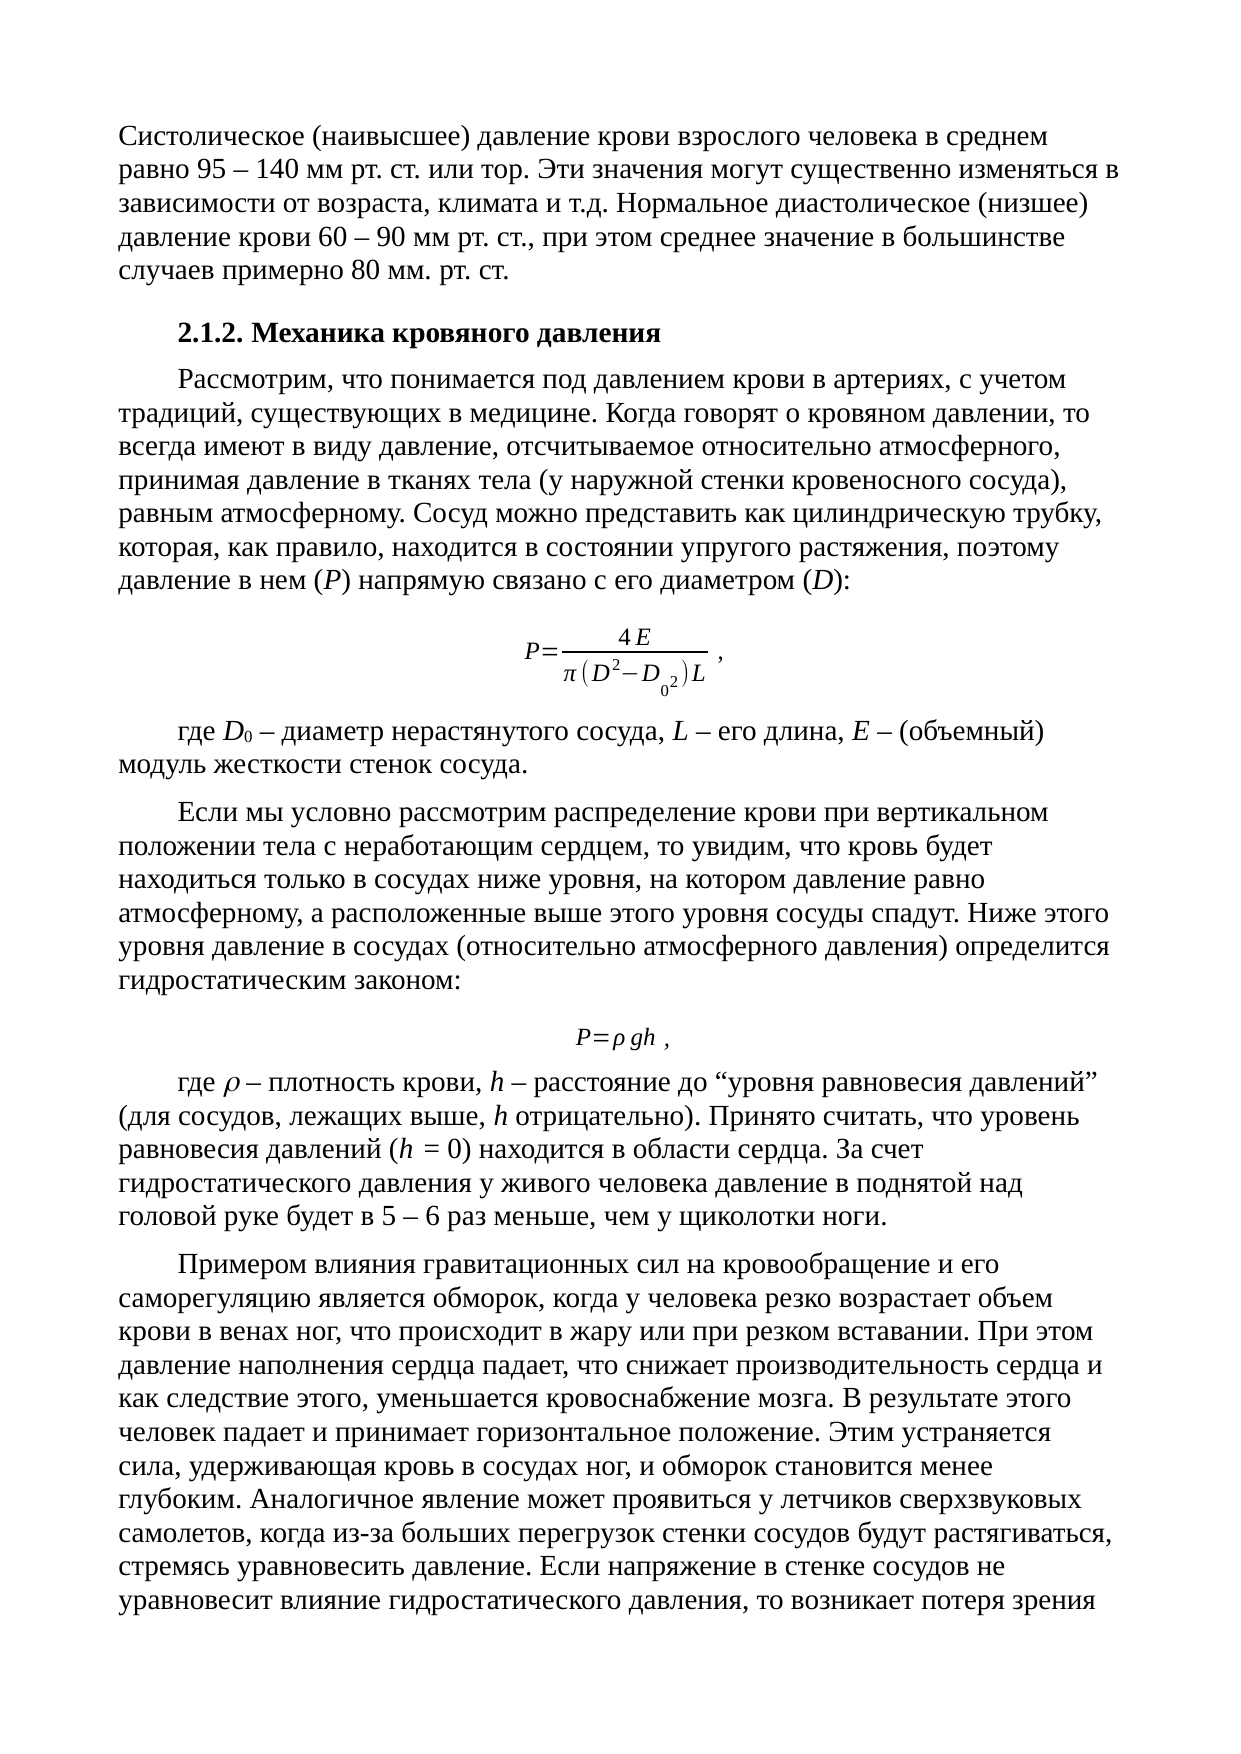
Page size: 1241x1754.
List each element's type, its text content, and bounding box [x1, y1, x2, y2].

subtitle Механика кровяного давления [177, 315, 1122, 349]
text Рассмотрим, что понимается под давлением крови в артериях, с учетом традиций, существующих в медицине. Когда говорят о кровяном давлении, то всегда имеют в виду давление, отсчитываемое относительно атмосферного, принимая давление в тканях тела (у наружной стенки кровеносного сосуда), равным атмосферному. Сосуд можно представить как цилиндрическую трубку, которая, как правило, находится в состоянии упругого растяжения, поэтому давление в нем (P) напрямую связано с его диаметром (D): [118, 361, 1122, 596]
text где D0 – диаметр нерастянутого сосуда, L – его длина, E – (объемный) модуль жесткости стенок сосуда. [118, 713, 1122, 780]
text , [118, 1023, 1122, 1052]
text Систолическое (наивысшее) давление крови взрослого человека в среднем равно 95 – 140 мм рт. ст. или тор. Эти значения могут существенно изменяться в зависимости от возраста, климата и т.д. Нормальное диастолическое (низшее) давление крови 60 – 90 мм рт. ст., при этом среднее значение в большинстве случаев примерно 80 мм. рт. ст. [118, 118, 1122, 286]
text , [118, 623, 1122, 700]
text Примером влияния гравитационных сил на кровообращение и его саморегуляцию является обморок, когда у человека резко возрастает объем крови в венах ног, что происходит в жару или при резком вставании. При этом давление наполнения сердца падает, что снижает производительность сердца и как следствие этого, уменьшается кровоснабжение мозга. В результате этого человек падает и принимает горизонтальное положение. Этим устраняется сила, удерживающая кровь в сосудах ног, и обморок становится менее глубоким. Аналогичное явление может проявиться у летчиков сверхзвуковых самолетов, когда из-за больших перегрузок стенки сосудов будут растягиваться, стремясь уравновесить давление. Если напряжение в стенке сосудов не уравновесит влияние гидростатического давления, то возникает потеря зрения [118, 1246, 1122, 1615]
text Если мы условно рассмотрим распределение крови при вертикальном положении тела с неработающим сердцем, то увидим, что кровь будет находиться только в сосудах ниже уровня, на котором давление равно атмосферному, а расположенные выше этого уровня сосуды спадут. Ниже этого уровня давление в сосудах (относительно атмосферного давления) определится гидростатическим законом: [118, 794, 1122, 996]
text где  – плотность крови, h – расстояние до “уровня равновесия давлений” (для сосудов, лежащих выше, h отрицательно). Принято считать, что уровень равновесия давлений (h = 0) находится в области сердца. За счет гидростатического давления у живого человека давление в поднятой над головой руке будет в 5 – 6 раз меньше, чем у щиколотки ноги. [118, 1064, 1122, 1232]
